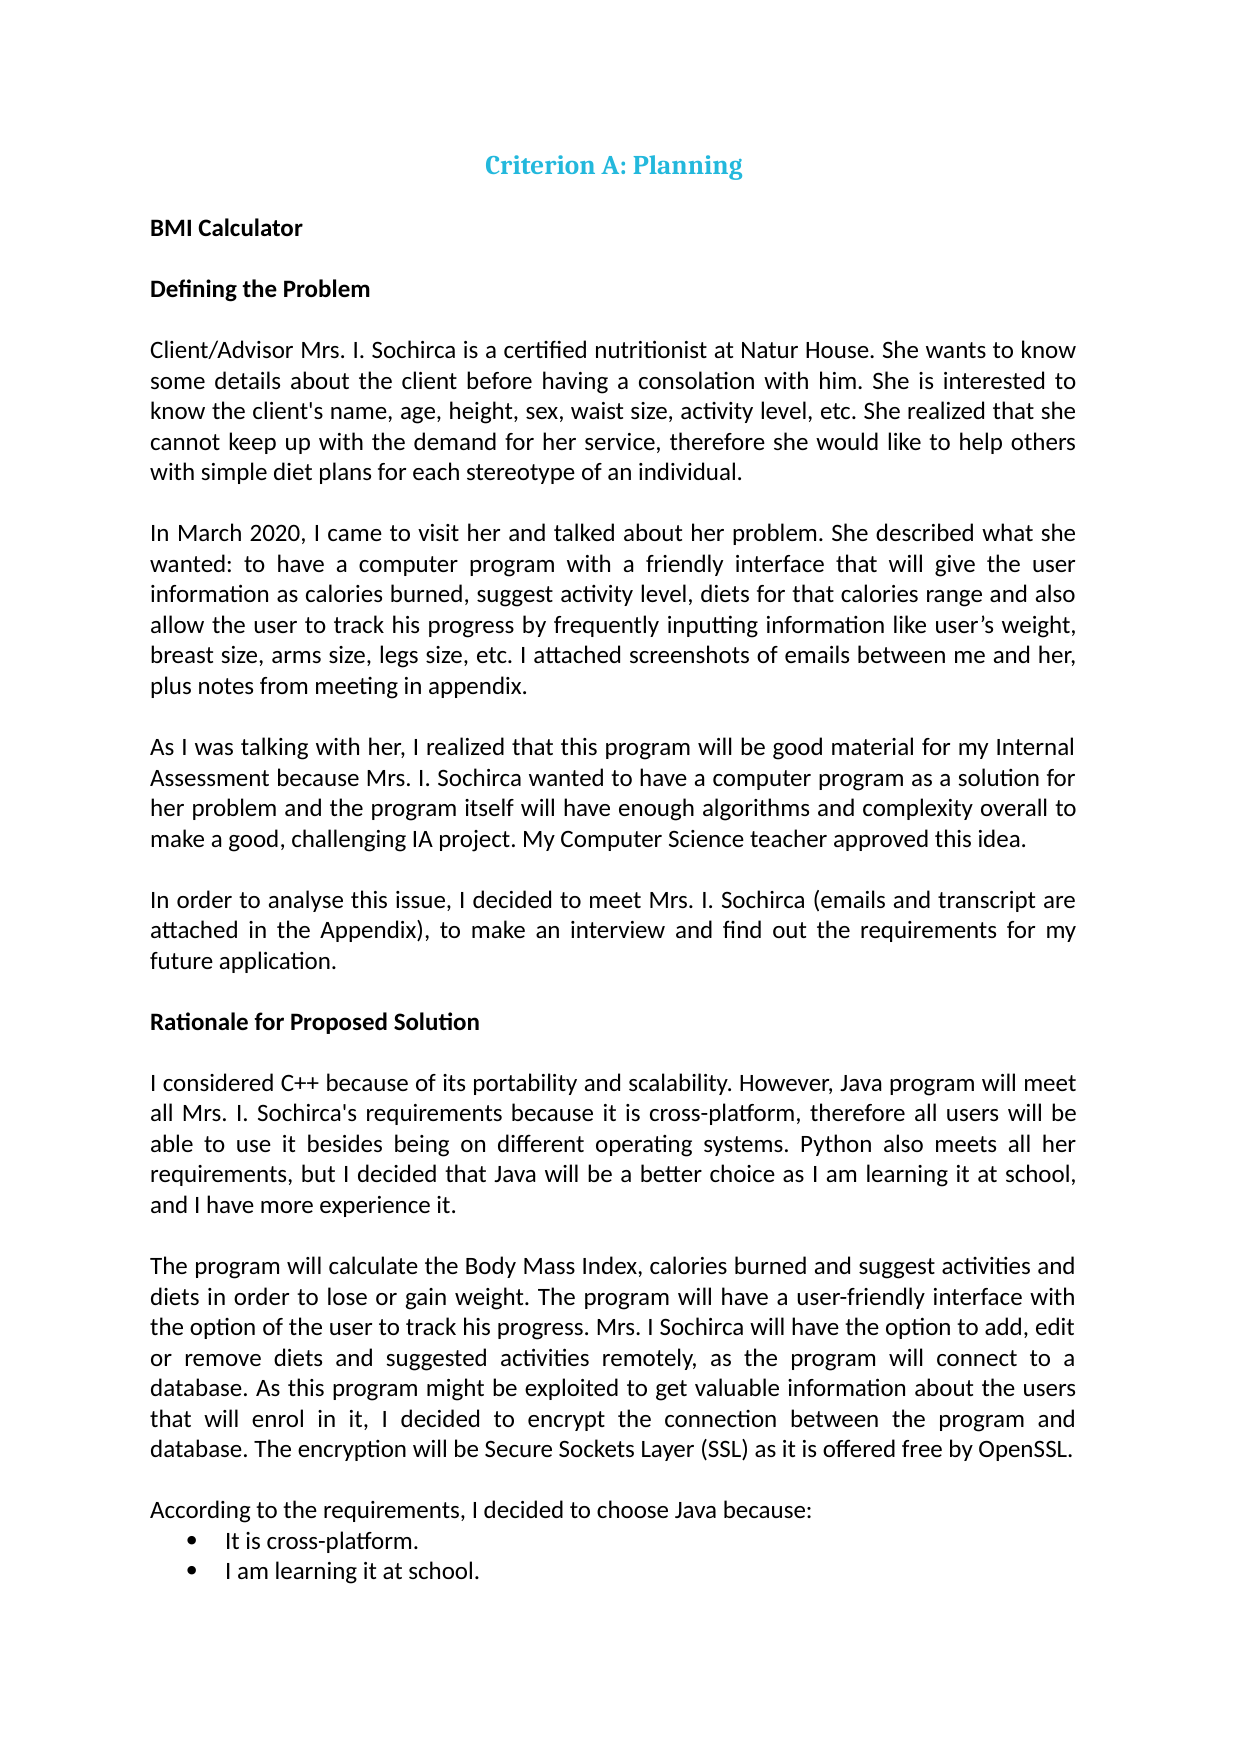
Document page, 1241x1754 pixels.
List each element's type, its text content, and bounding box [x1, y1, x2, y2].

text In March 2020, I came to visit her and talked about her problem. She described what she wanted: to have a computer program with a friendly interface that will give the user information as calories burned, suggest activity level, diets for that calories range and also allow the user to track his progress by frequently inputting information like user’s weight, breast size, arms size, legs size, etc. I attached screenshots of emails between me and her, plus notes from meeting in appendix. [150, 518, 1078, 701]
text In order to analyse this issue, I decided to meet Mrs. I. Sochirca (emails and transcript are attached in the Appendix), to make an interview and find out the requirements for my future application. [150, 884, 1078, 975]
list I am learning it at school. [187, 1555, 1078, 1586]
text According to the requirements, I decided to choose Java because: [150, 1494, 1078, 1525]
text Criterion A: Planning [150, 150, 1078, 181]
text Defining the Problem [150, 273, 1078, 304]
text I considered C++ because of its portability and scalability. However, Java program will meet all Mrs. I. Sochirca's requirements because it is cross-platform, therefore all users will be able to use it besides being on different operating systems. Python also meets all her requirements, but I decided that Java will be a better choice as I am learning it at school, and I have more experience it. [150, 1067, 1078, 1219]
list It is cross-platform. [187, 1525, 1078, 1555]
text BMI Calculator [150, 212, 1078, 243]
text The program will calculate the Body Mass Index, calories burned and suggest activities and diets in order to lose or gain weight. The program will have a user-friendly interface with the option of the user to track his progress. Mrs. I Sochirca will have the option to add, edit or remove diets and suggested activities remotely, as the program will connect to a database. As this program might be exploited to get valuable information about the users that will enrol in it, I decided to encrypt the connection between the program and database. The encryption will be Secure Sockets Layer (SSL) as it is offered free by OpenSSL. [150, 1250, 1078, 1464]
text Client/Advisor Mrs. I. Sochirca is a certified nutritionist at Natur House. She wants to know some details about the client before having a consolation with him. She is interested to know the client's name, age, height, sex, waist size, activity level, etc. She realized that she cannot keep up with the demand for her service, therefore she would like to help others with simple diet plans for each stereotype of an individual. [150, 334, 1078, 487]
text As I was talking with her, I realized that this program will be good material for my Internal Assessment because Mrs. I. Sochirca wanted to have a computer program as a solution for her problem and the program itself will have enough algorithms and complexity overall to make a good, challenging IA project. My Computer Science teacher approved this idea. [150, 731, 1078, 853]
text Rationale for Proposed Solution [150, 1006, 1078, 1036]
